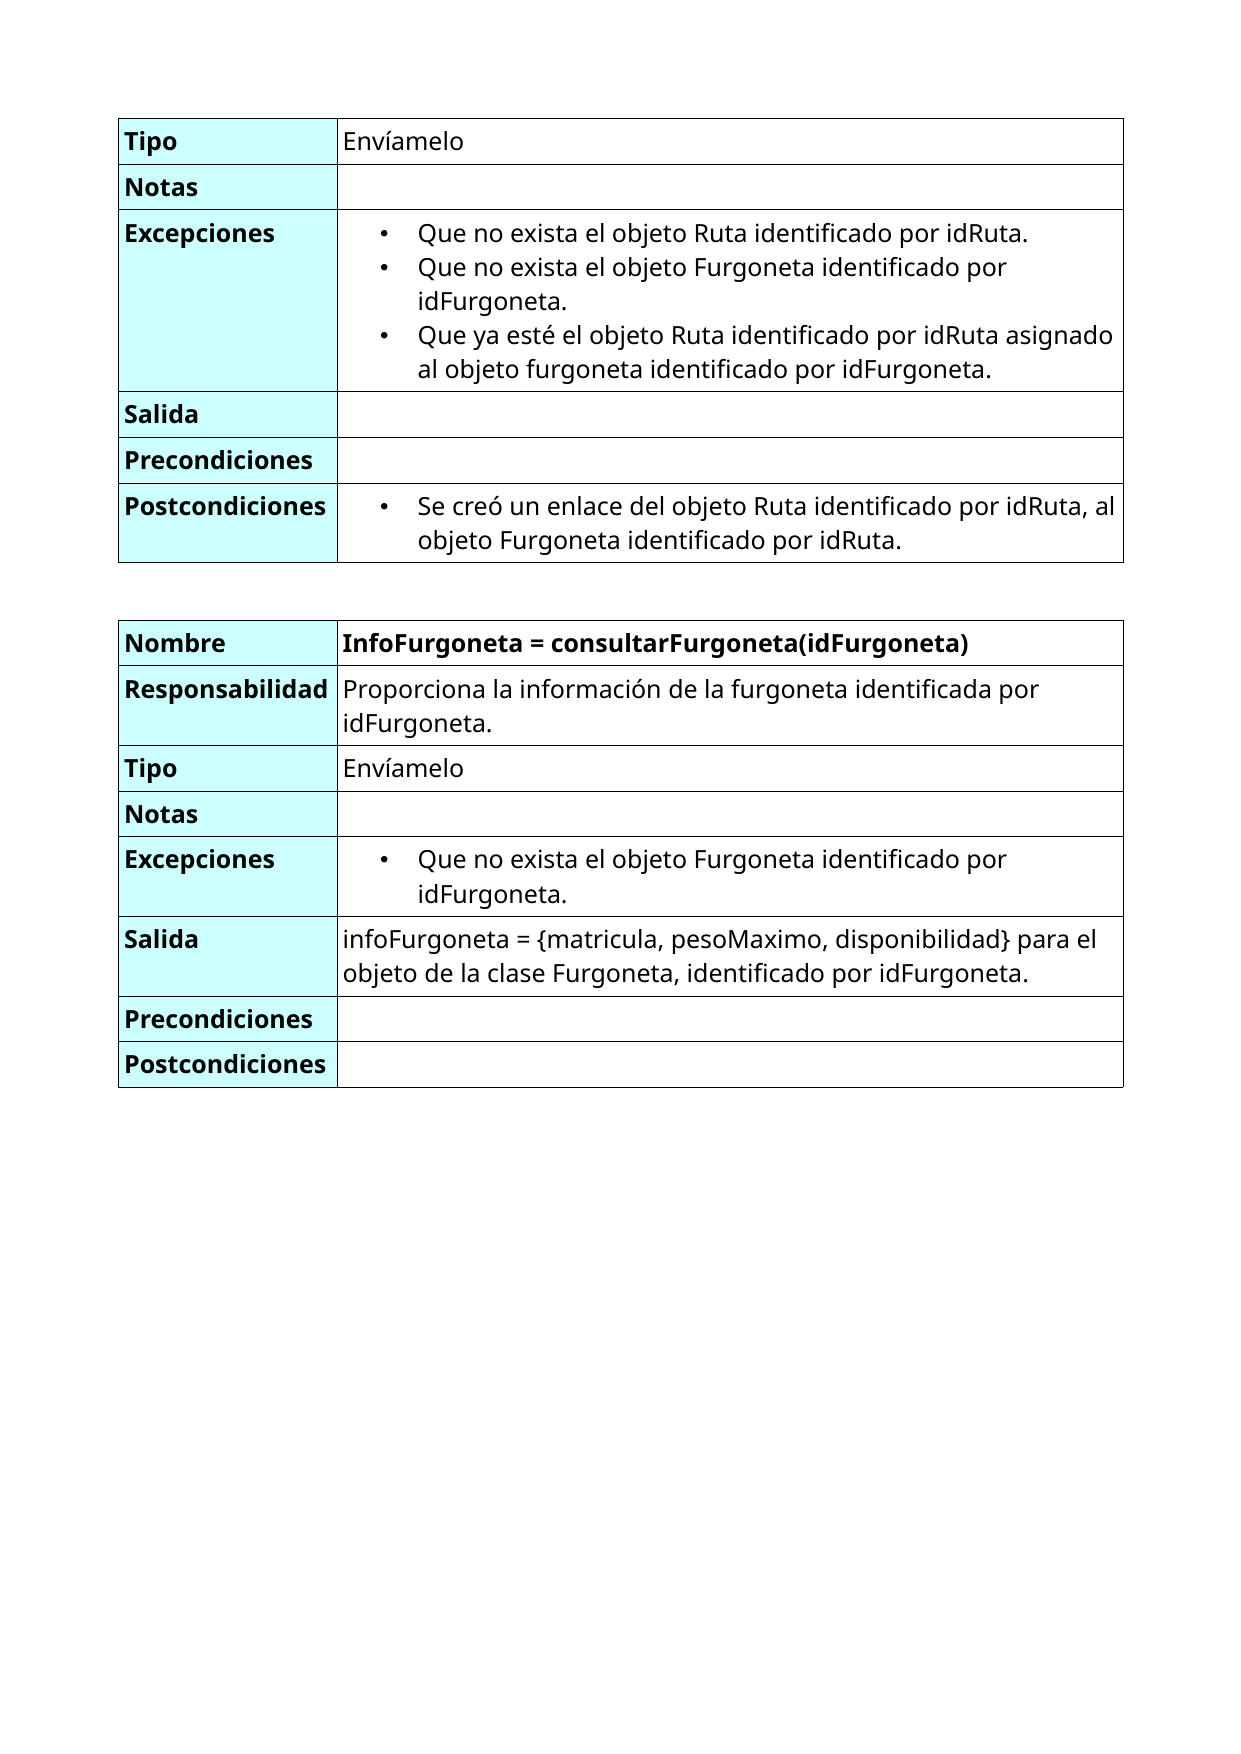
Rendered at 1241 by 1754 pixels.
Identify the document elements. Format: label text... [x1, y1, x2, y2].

table_cell Envíamelo [338, 746, 1123, 791]
table_cell Salida [119, 392, 337, 437]
table_cell Proporciona la información de la furgoneta identificada por idFurgoneta. [338, 666, 1123, 745]
table_cell Se creó un enlace del objeto Ruta identificado por idRuta, al objeto Furgoneta identificado por idRuta. [338, 484, 1123, 562]
table_cell Tipo [119, 746, 337, 791]
table_header Nombre [119, 621, 337, 665]
table_cell Tipo [119, 119, 337, 164]
table_cell [338, 792, 1123, 836]
table_header InfoFurgoneta = consultarFurgoneta(idFurgoneta) [338, 621, 1123, 665]
table_cell Notas [119, 165, 337, 209]
table_cell Envíamelo [338, 119, 1123, 164]
table_cell Precondiciones [119, 997, 337, 1041]
table_cell Salida [119, 917, 337, 996]
table_cell [338, 997, 1123, 1041]
table_cell [338, 438, 1123, 482]
table_cell Que no exista el objeto Furgoneta identificado por idFurgoneta. [338, 837, 1123, 916]
table_cell Postcondiciones [119, 484, 337, 562]
table_cell Que no exista el objeto Ruta identificado por idRuta. Que no exista el objeto Furgoneta identificado por idFurgoneta. Que ya esté el objeto Ruta identificado por idRuta asignado al objeto furgoneta identificado por idFurgoneta. [338, 210, 1123, 391]
table_cell Notas [119, 792, 337, 836]
table_cell [338, 165, 1123, 209]
table_cell Precondiciones [119, 438, 337, 482]
table_cell Excepciones [119, 837, 337, 916]
table_cell infoFurgoneta = {matricula, pesoMaximo, disponibilidad} para el objeto de la clase Furgoneta, identificado por idFurgoneta. [338, 917, 1123, 996]
table_cell [338, 1042, 1123, 1087]
table_cell Postcondiciones [119, 1042, 337, 1087]
table_cell Responsabilidad [119, 666, 337, 745]
table_cell [338, 392, 1123, 437]
table_cell Excepciones [119, 210, 337, 391]
